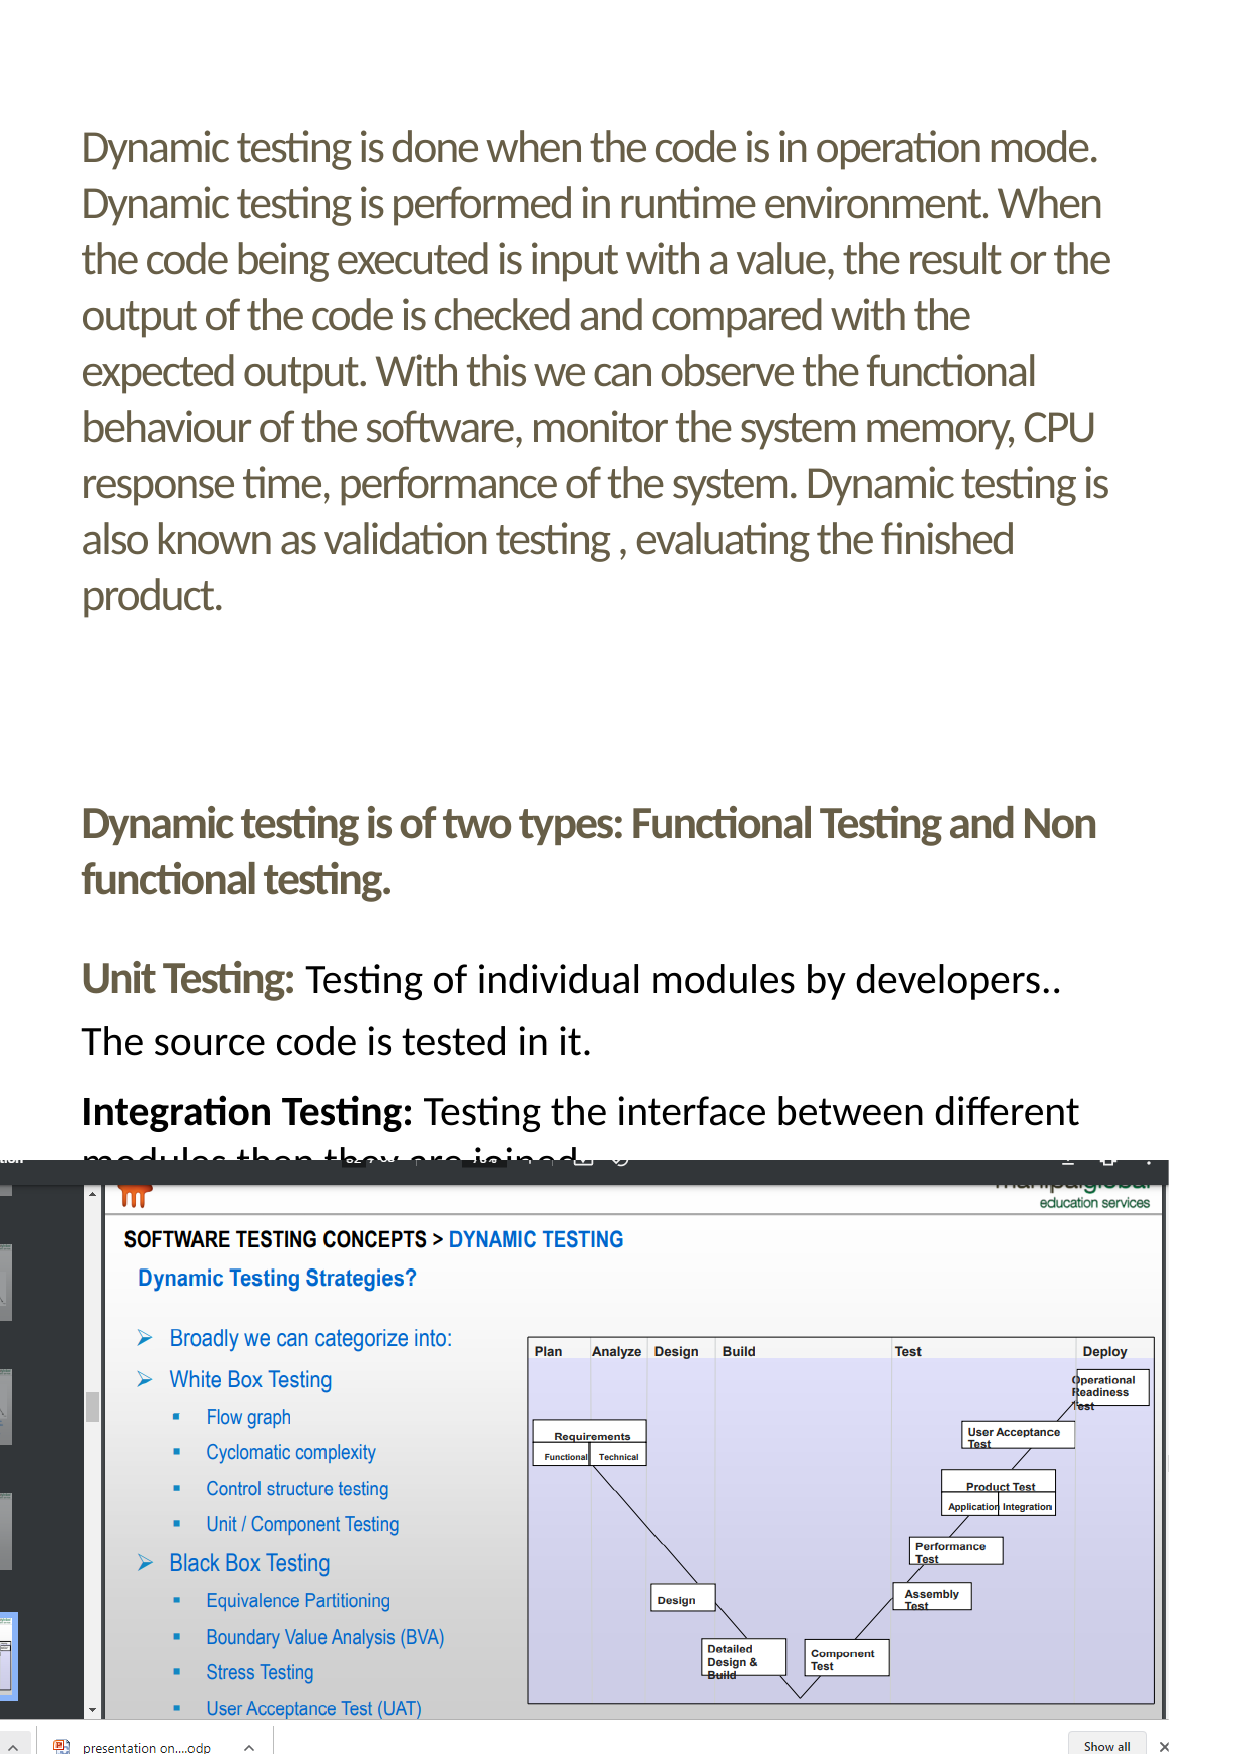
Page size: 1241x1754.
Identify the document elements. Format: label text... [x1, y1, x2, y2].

title Dynamic testing is done when the code is in operation mode. Dynamic testing is performed in runtime environment. When the code being executed is input with a value, the result or the output of the code is checked and compared with the expected output. With this we can observe the functional behaviour of the software, monitor the system memory, CPU response time, performance of the system. Dynamic testing is also known as validation testing , evaluating the finished product. [81, 118, 1122, 622]
title Integration Testing: Testing the interface between different modules then they are joined.. [81, 1085, 1122, 1160]
picture [0, 1160, 1169, 1754]
title Unit Testing: Testing of individual modules by developers.. The source code is tested in it. [81, 949, 1122, 1066]
title Dynamic testing is of two types: Functional Testing and Non functional testing. [81, 794, 1122, 906]
